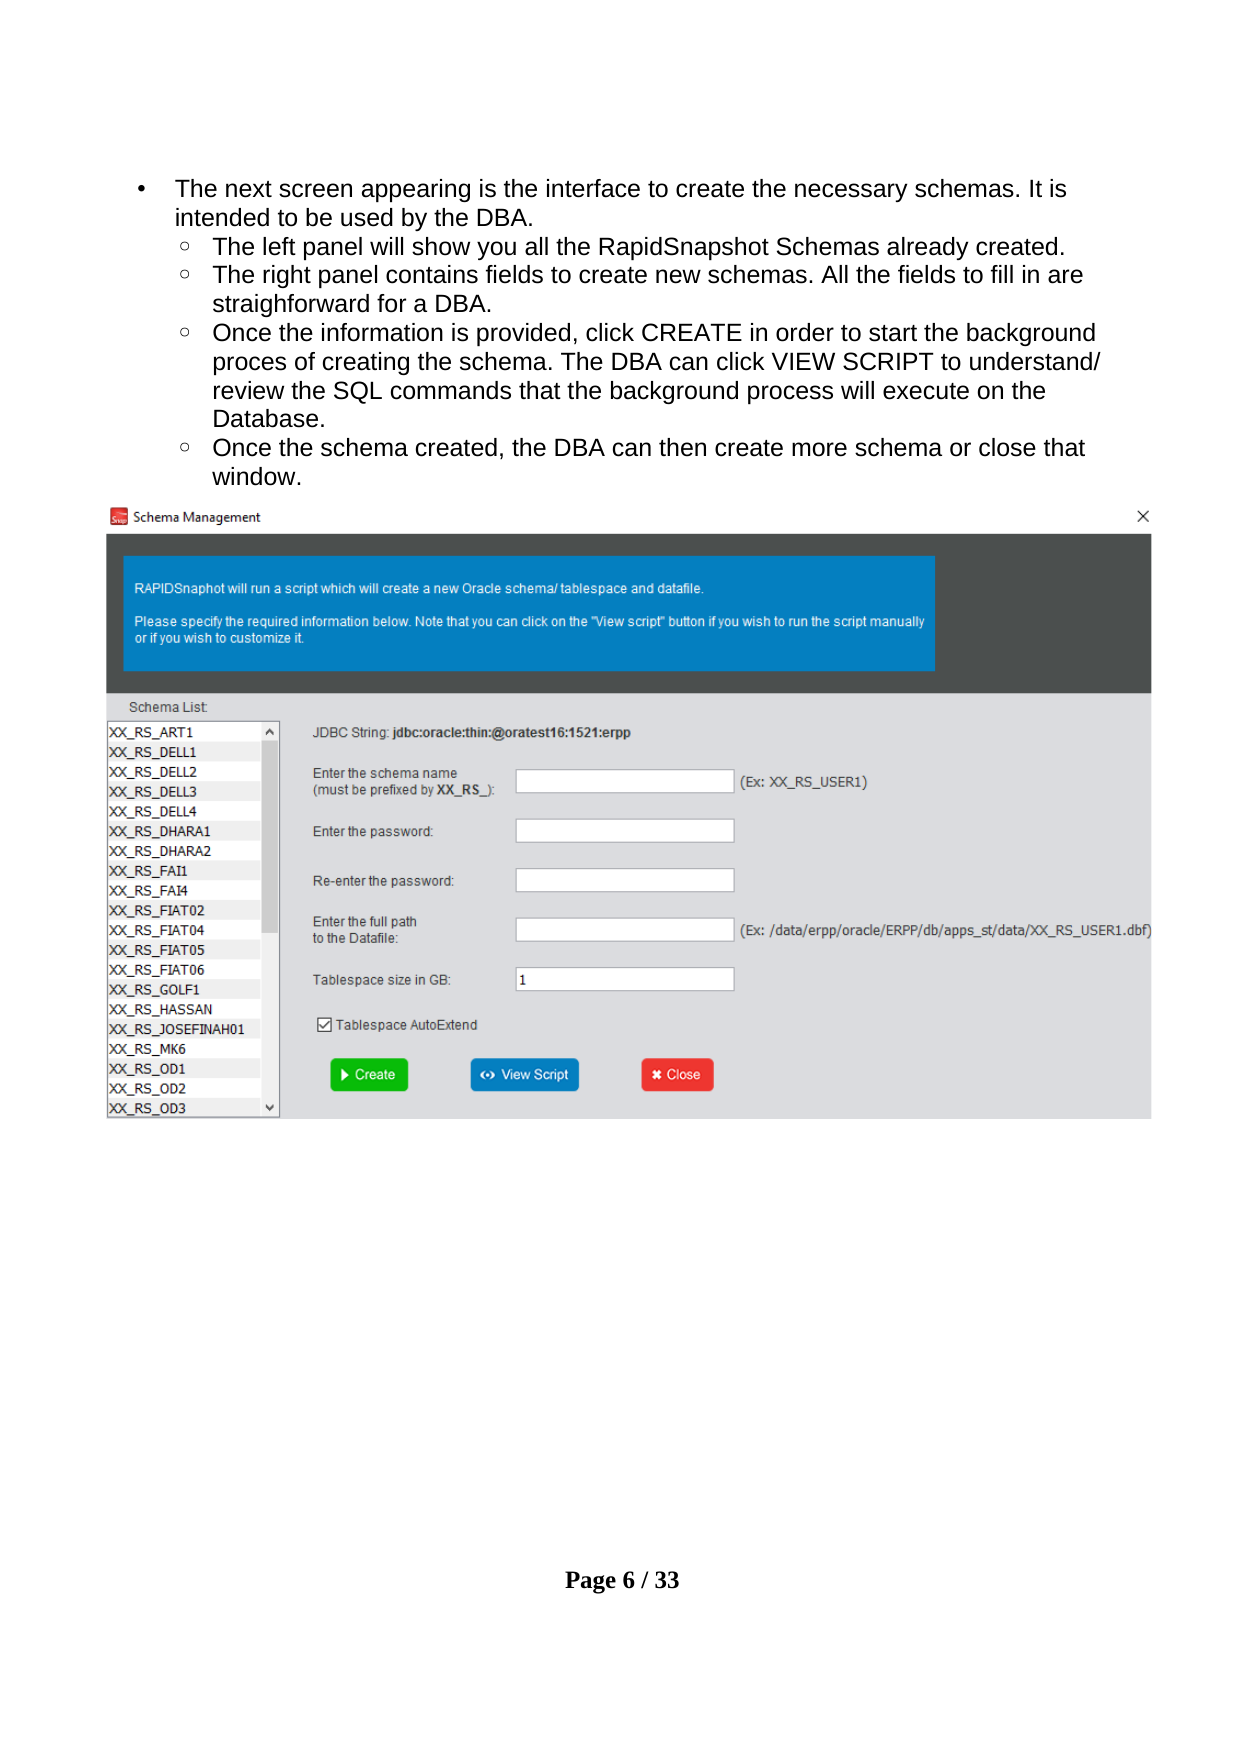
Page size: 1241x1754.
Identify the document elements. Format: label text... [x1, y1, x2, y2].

list The right panel contains fields to create new schemas. All the fields to fill in are straighforward for a DBA. [174, 261, 1144, 318]
list The next screen appearing is the interface to create the necessary schemas. It is intended to be used by the DBA. [137, 174, 1144, 232]
list Once the information is provided, click CREATE in order to start the background proces of creating the schema. The DBA can click VIEW SCRIPT to understand/ review the SQL commands that the background process will execute on the Database. [174, 318, 1144, 433]
list The left panel will show you all the RapidSnapshot Schemas already created. [174, 232, 1144, 261]
list Once the schema created, the DBA can then create more schema or close that window. [174, 433, 1144, 491]
